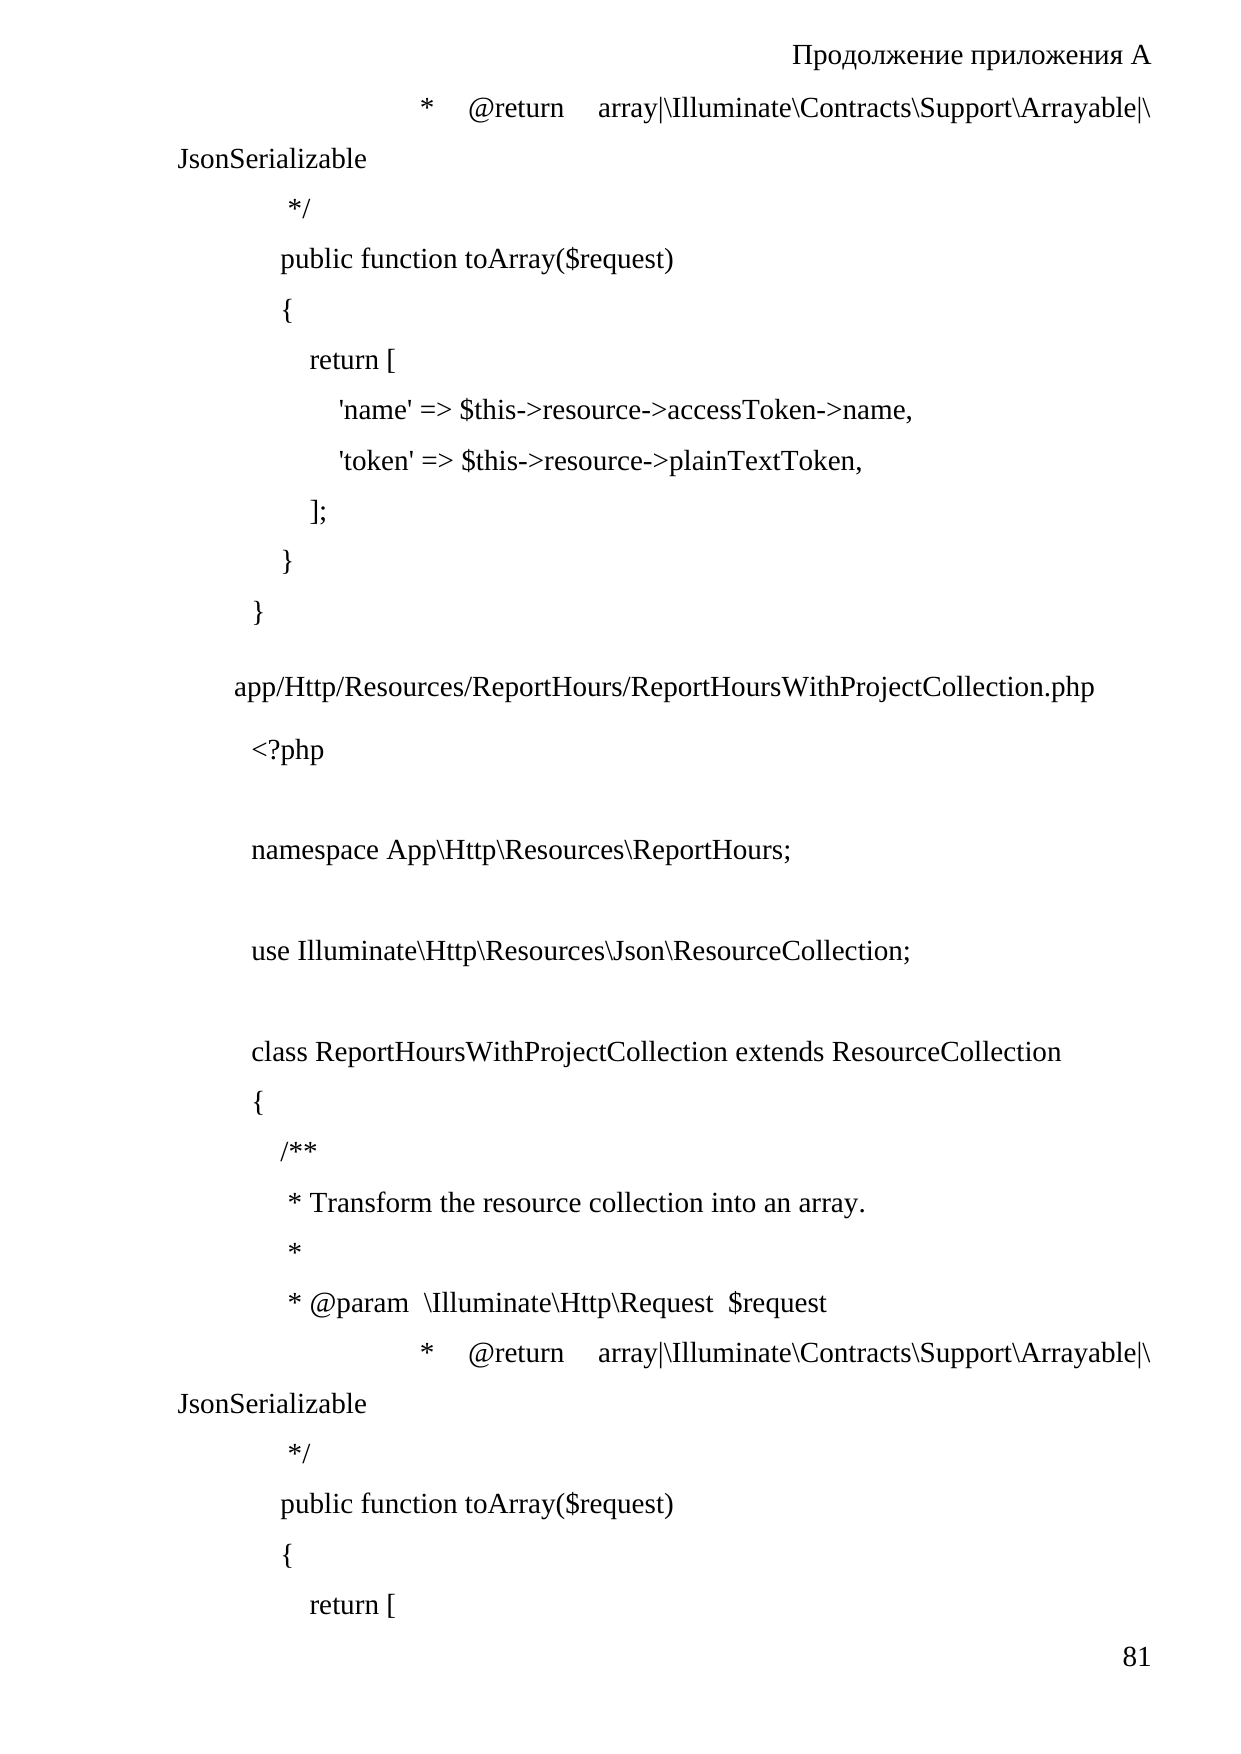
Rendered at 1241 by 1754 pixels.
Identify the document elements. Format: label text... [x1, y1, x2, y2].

text * Transform the resource collection into an array. [177, 1185, 1152, 1218]
text return [ [177, 342, 1152, 376]
text { [177, 292, 1152, 325]
text use Illuminate\Http\Resources\Json\ResourceCollection; [177, 933, 1152, 967]
text } [177, 594, 1152, 627]
text return [ [177, 1587, 1152, 1621]
text 'name' => $this->resource->accessToken->name, [177, 392, 1152, 426]
text public function toArray($request) [177, 242, 1152, 275]
text * [177, 1235, 1152, 1268]
text public function toArray($request) [177, 1487, 1152, 1520]
text ]; [177, 493, 1152, 527]
text 'token' => $this->resource->plainTextToken, [177, 443, 1152, 476]
subtitle app/Http/Resources/ReportHours/ReportHoursWithProjectCollection.php [177, 669, 1152, 703]
text /** [177, 1134, 1152, 1168]
text namespace App\Http\Resources\ReportHours; [177, 832, 1152, 866]
text { [177, 1537, 1152, 1570]
text } [177, 543, 1152, 577]
text <?php [177, 732, 1152, 765]
text * @return array|\Illuminate\Contracts\Support\Arrayable|\JsonSerializable [177, 91, 1152, 174]
text class ReportHoursWithProjectCollection extends ResourceCollection [177, 1034, 1152, 1067]
text */ [177, 191, 1152, 225]
text */ [177, 1436, 1152, 1470]
text * @return array|\Illuminate\Contracts\Support\Arrayable|\JsonSerializable [177, 1336, 1152, 1419]
text * @param \Illuminate\Http\Request $request [177, 1285, 1152, 1319]
text { [177, 1084, 1152, 1118]
